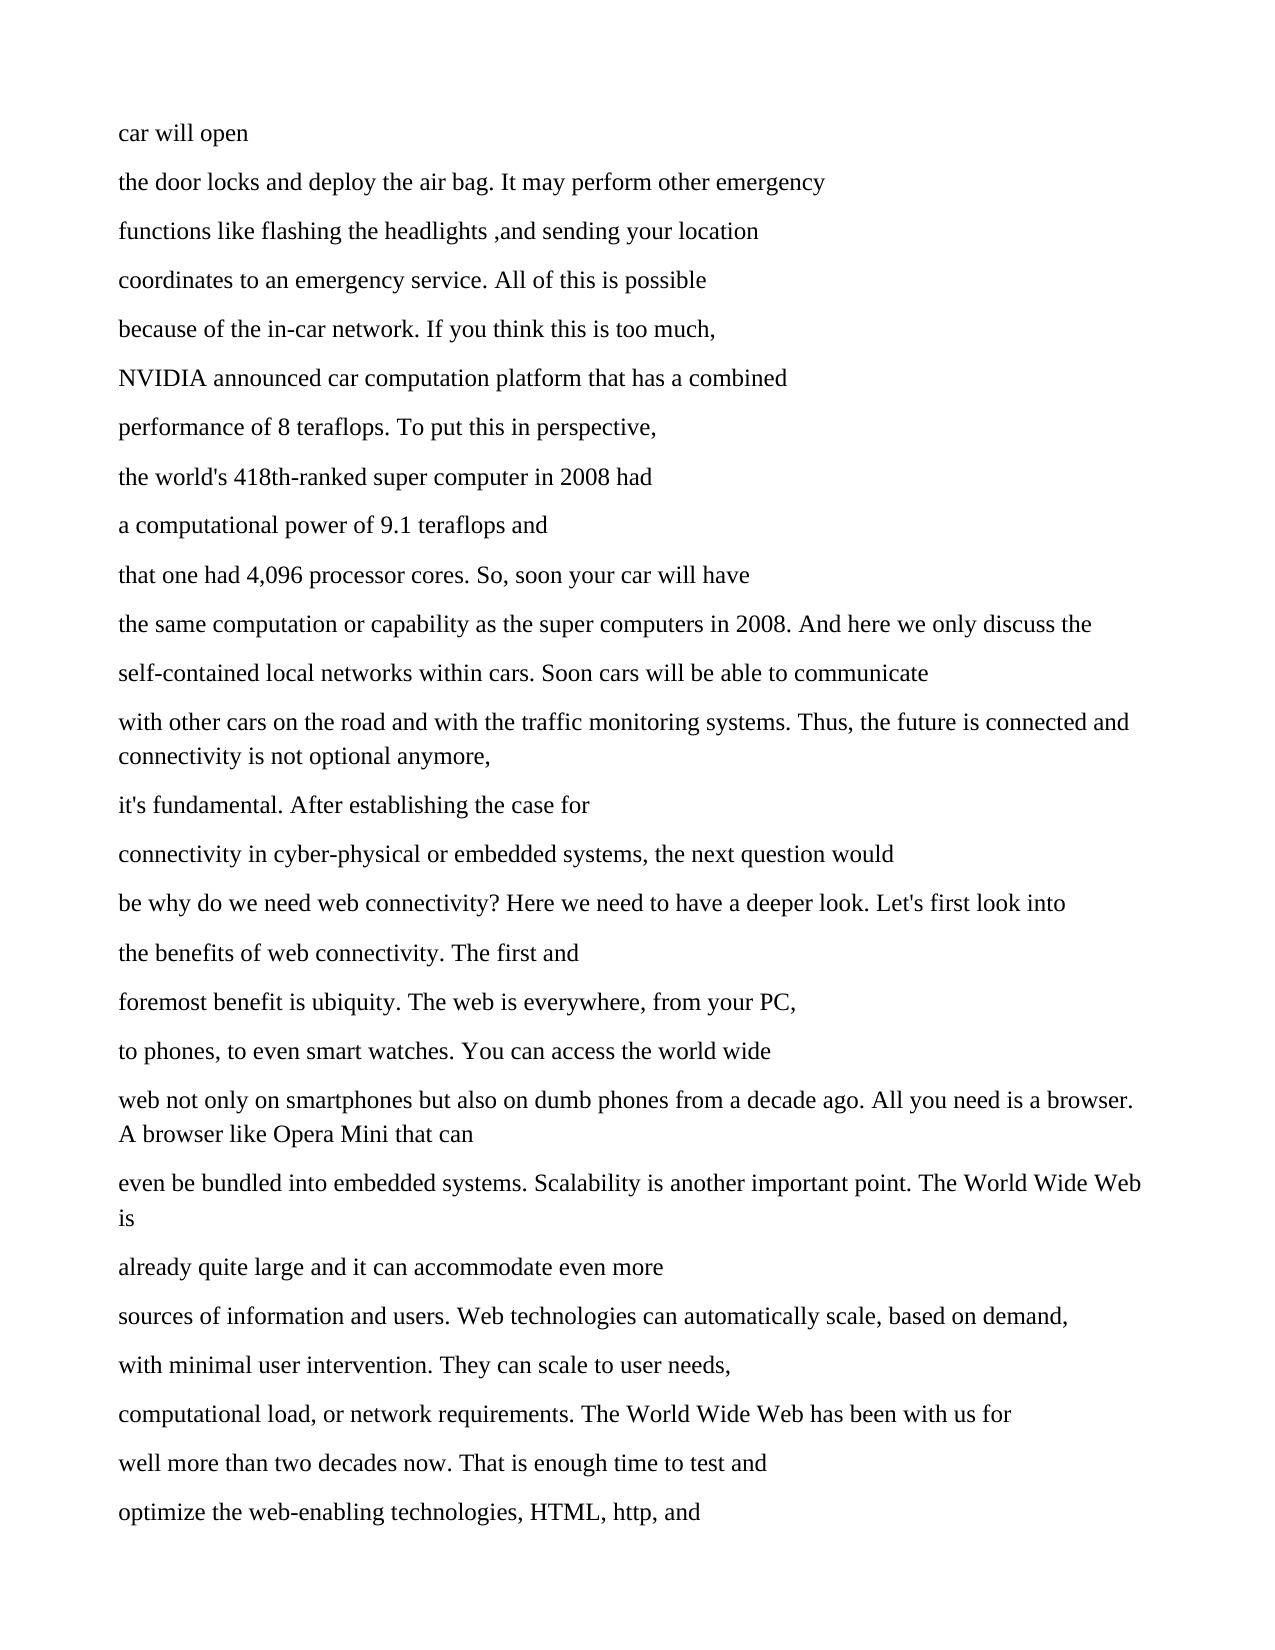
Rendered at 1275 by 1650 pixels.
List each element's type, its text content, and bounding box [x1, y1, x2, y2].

text because of the in-car network. If you think this is too much, [118, 314, 1157, 343]
text coordinates to an emergency service. All of this is possible [118, 265, 1157, 294]
text that one had 4,096 processor cores. So, soon your car will have [118, 560, 1157, 588]
text even be bundled into embedded systems. Scalability is another important point. The World Wide Web is [118, 1168, 1157, 1232]
text well more than two decades now. That is enough time to test and [118, 1448, 1157, 1477]
text sources of information and users. Web technologies can automatically scale, based on demand, [118, 1301, 1157, 1330]
text connectivity in cyber-physical or embedded systems, the next question would [118, 839, 1157, 868]
text with other cars on the road and with the traffic monitoring systems. Thus, the future is connected and connectivity is not optional anymore, [118, 707, 1157, 770]
text the same computation or capability as the super computers in 2008. And here we only discuss the [118, 609, 1157, 637]
text optimize the web-enabling technologies, HTML, http, and [118, 1497, 1157, 1526]
text foremost benefit is ubiquity. The web is everywhere, from your PC, [118, 987, 1157, 1015]
text be why do we need web connectivity? Here we need to have a deeper look. Let's first look into [118, 888, 1157, 917]
text it's fundamental. After establishing the case for [118, 790, 1157, 819]
text the world's 418th-ranked super computer in 2008 had [118, 462, 1157, 490]
text functions like flashing the headlights ,and sending your location [118, 216, 1157, 245]
text car will open [118, 118, 1157, 147]
text already quite large and it can accommodate even more [118, 1252, 1157, 1281]
text NVIDIA announced car computation platform that has a combined [118, 363, 1157, 392]
text the benefits of web connectivity. The first and [118, 938, 1157, 966]
text performance of 8 teraflops. To put this in perspective, [118, 412, 1157, 441]
text self-contained local networks within cars. Soon cars will be able to communicate [118, 658, 1157, 687]
text with minimal user intervention. They can scale to user needs, [118, 1350, 1157, 1379]
text to phones, to even smart watches. You can access the world wide [118, 1036, 1157, 1064]
text computational load, or network requirements. The World Wide Web has been with us for [118, 1399, 1157, 1428]
text web not only on smartphones but also on dumb phones from a decade ago. All you need is a browser. A browser like Opera Mini that can [118, 1085, 1157, 1148]
text the door locks and deploy the air bag. It may perform other emergency [118, 167, 1157, 196]
text a computational power of 9.1 teraflops and [118, 511, 1157, 539]
